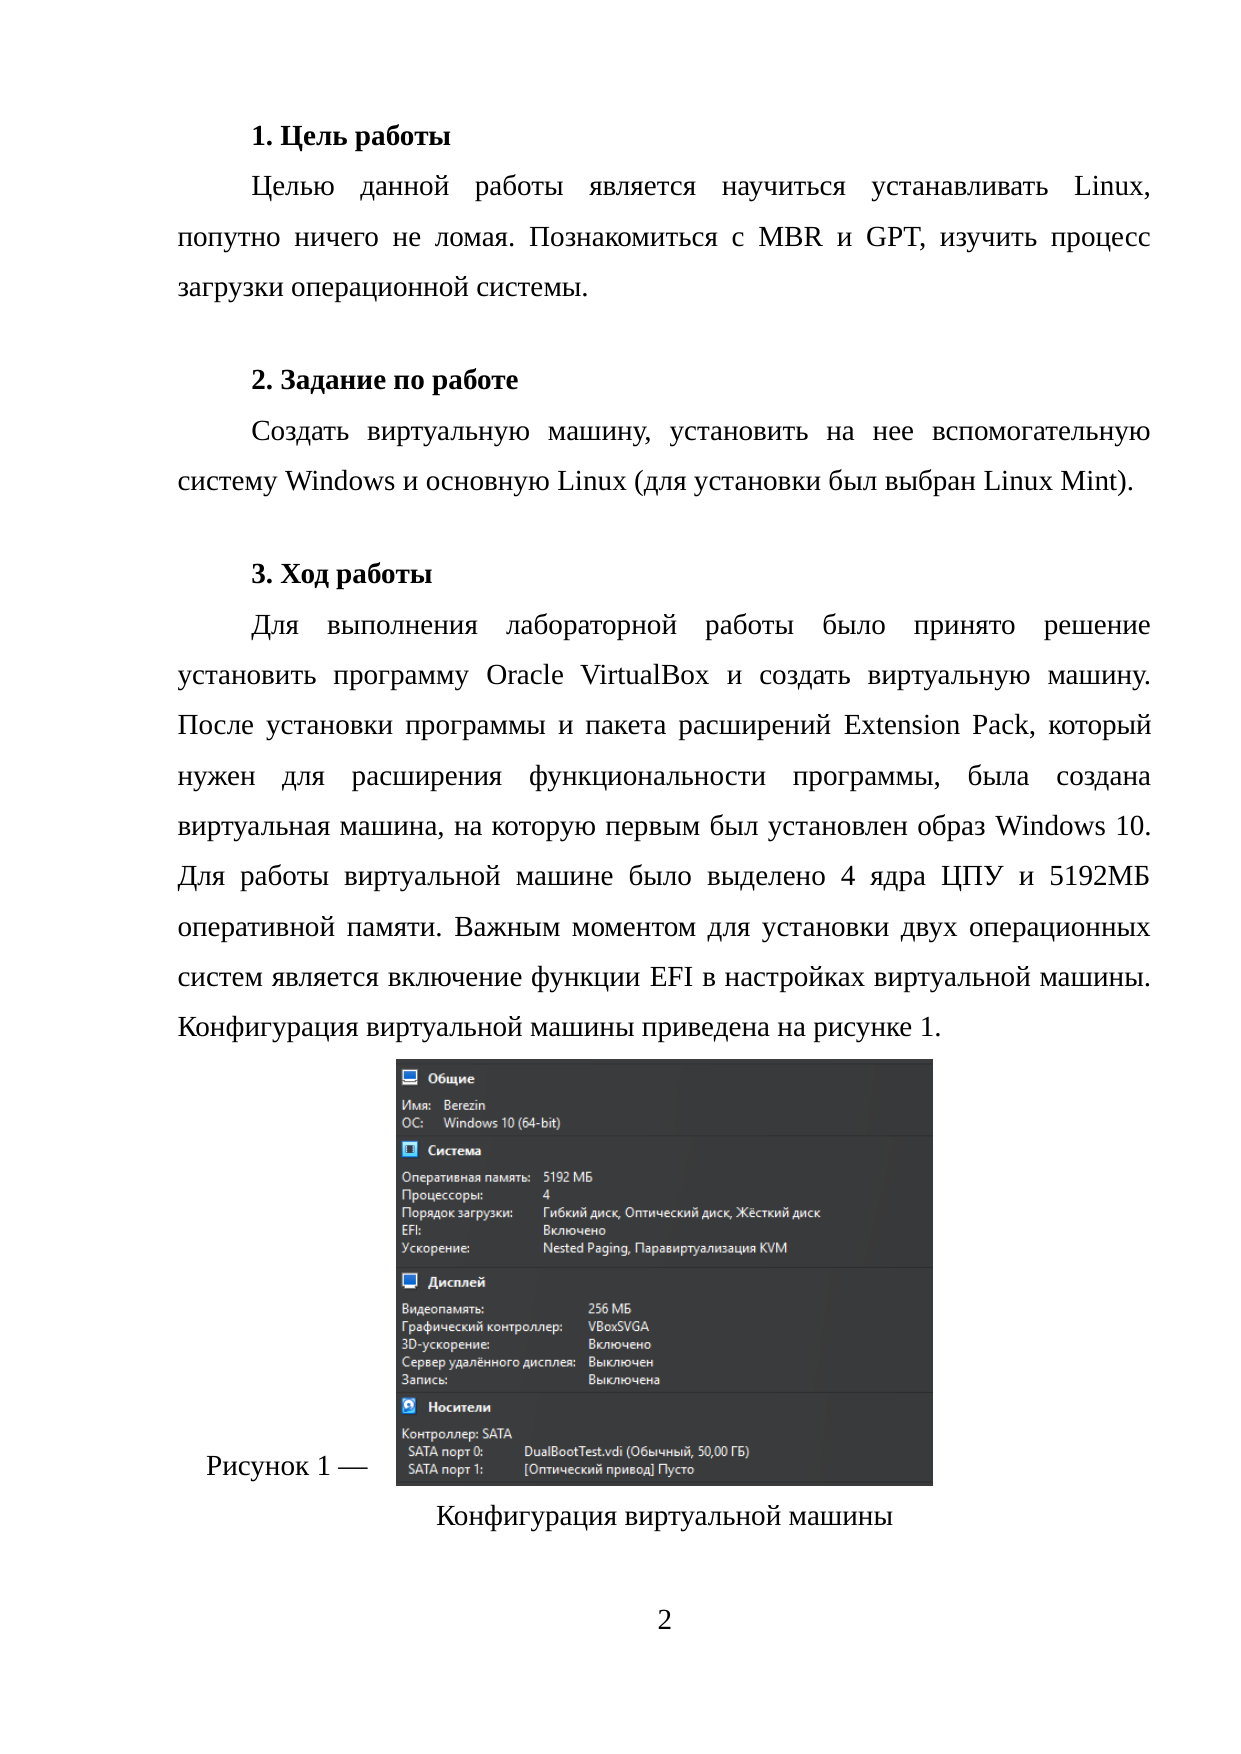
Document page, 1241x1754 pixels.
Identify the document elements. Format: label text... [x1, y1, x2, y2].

text 2. Задание по работе [177, 362, 1152, 396]
text 3. Ход работы [177, 557, 1152, 590]
text Рисунок 1 — Конфигурация виртуальной машины [177, 1448, 1152, 1532]
text 1. Цель работы [177, 118, 1152, 152]
text Целью данной работы является научиться устанавливать Linux, попутно ничего не ломая. Познакомиться с MBR и GPT, изучить процесс загрузки операционной системы. [177, 168, 1152, 303]
picture [396, 1059, 933, 1486]
text Создать виртуальную машину, установить на нее вспомогательную систему Windows и основную Linux (для установки был выбран Linux Mint). [177, 413, 1152, 497]
text Для выполнения лабораторной работы было принято решение установить программу Oracle VirtualBox и создать виртуальную машину. После установки программы и пакета расширений Extension Pack, который нужен для расширения функциональности программы, была создана виртуальная машина, на которую первым был установлен образ Windows 10. Для работы виртуальной машине было выделено 4 ядра ЦПУ и 5192МБ оперативной памяти. Важным моментом для установки двух операционных систем является включение функции EFI в настройках виртуальной машины. Конфигурация виртуальной машины приведена на рисунке 1. [177, 607, 1152, 1043]
